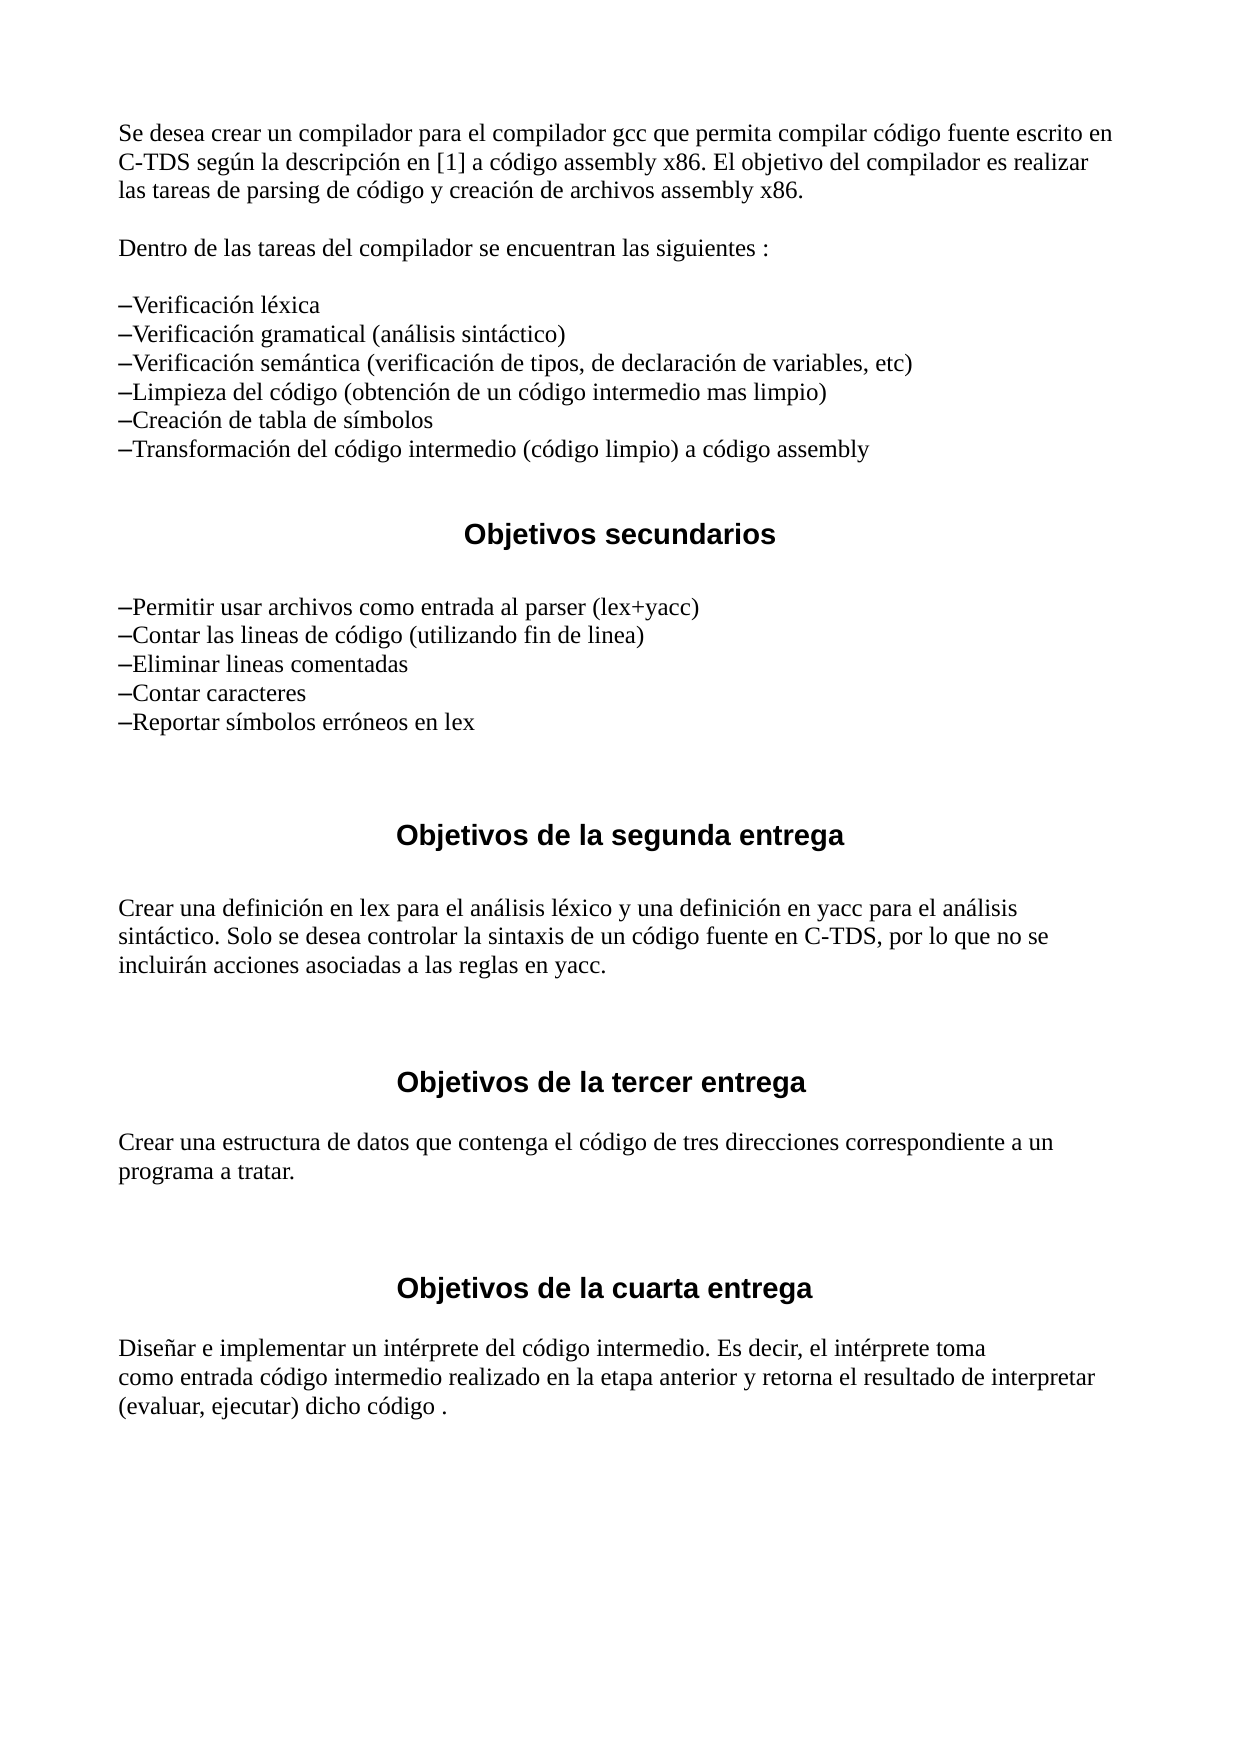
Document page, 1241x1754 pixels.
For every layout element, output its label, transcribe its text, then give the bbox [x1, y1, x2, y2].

list Verificación gramatical (análisis sintáctico) [118, 319, 1122, 348]
text Diseñar e implementar un intérprete del código intermedio. Es decir, el intérprete toma [118, 1333, 1122, 1362]
list Limpieza del código (obtención de un código intermedio mas limpio) [118, 377, 1122, 406]
text Se desea crear un compilador para el compilador gcc que permita compilar código fuente escrito en C-TDS según la descripción en [1] a código assembly x86. El objetivo del compilador es realizar las tareas de parsing de código y creación de archivos assembly x86. [118, 118, 1122, 204]
list Verificación léxica [118, 291, 1122, 319]
list Verificación semántica (verificación de tipos, de declaración de variables, etc) [118, 348, 1122, 377]
list Reportar símbolos erróneos en lex [118, 707, 1122, 735]
subtitle Objetivos secundarios [118, 517, 1122, 550]
list Contar las lineas de código (utilizando fin de linea) [118, 620, 1122, 649]
text Crear una definición en lex para el análisis léxico y una definición en yacc para el análisis sintáctico. Solo se desea controlar la sintaxis de un código fuente en C-TDS, por lo que no se incluirán acciones asociadas a las reglas en yacc. [118, 893, 1122, 979]
list Permitir usar archivos como entrada al parser (lex+yacc) [118, 592, 1122, 620]
text como entrada código intermedio realizado en la etapa anterior y retorna el resultado de interpretar (evaluar, ejecutar) dicho código . [118, 1362, 1122, 1420]
list Transformación del código intermedio (código limpio) a código assembly [118, 434, 1122, 463]
text Objetivos de la tercer entrega [118, 1065, 1122, 1099]
list Contar caracteres [118, 678, 1122, 707]
list Creación de tabla de símbolos [118, 406, 1122, 434]
text Crear una estructura de datos que contenga el código de tres direcciones correspondiente a un programa a tratar. [118, 1127, 1122, 1185]
text Objetivos de la cuarta entrega [118, 1271, 1122, 1305]
list Eliminar lineas comentadas [118, 649, 1122, 678]
subtitle Objetivos de la segunda entrega [118, 818, 1122, 851]
text Dentro de las tareas del compilador se encuentran las siguientes : [118, 233, 1122, 262]
